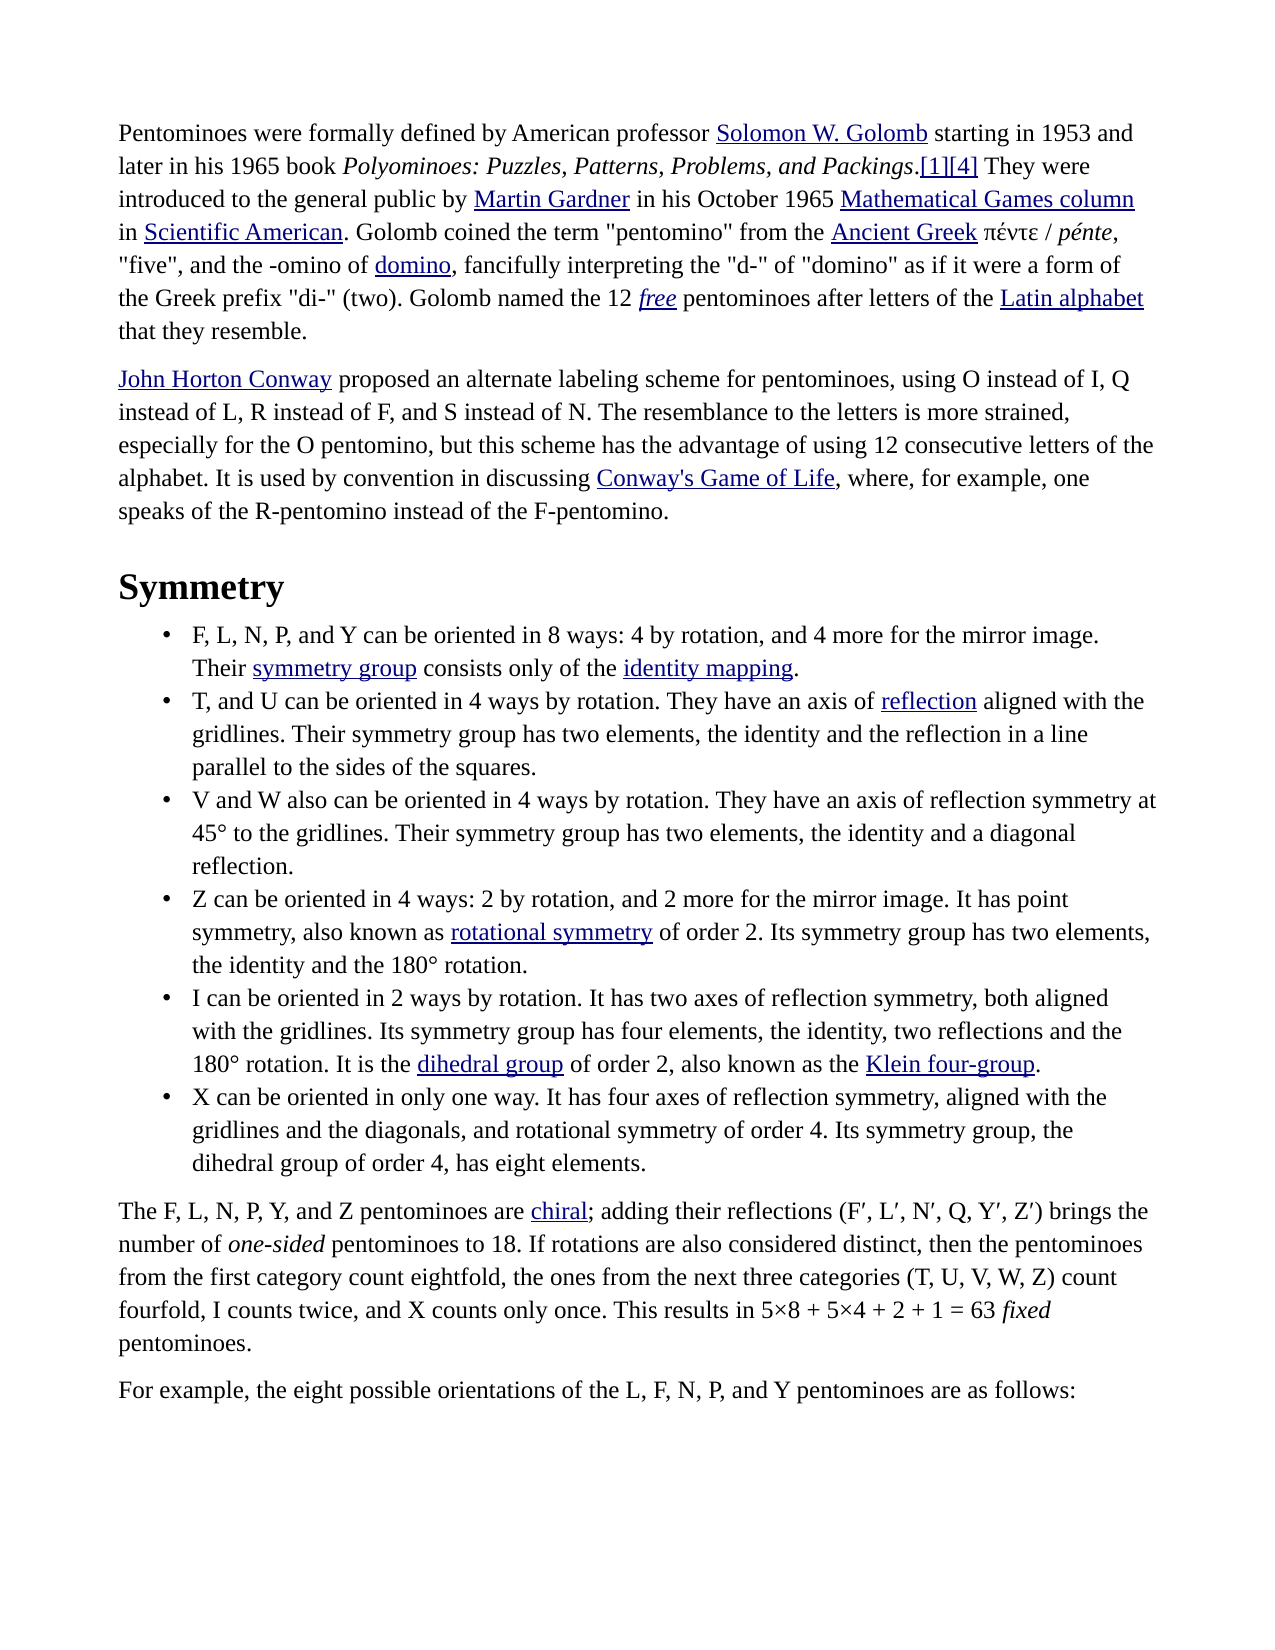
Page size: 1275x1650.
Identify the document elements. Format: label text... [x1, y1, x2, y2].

text For example, the eight possible orientations of the L, F, N, P, and Y pentominoes are as follows: [118, 1376, 1157, 1404]
list I can be oriented in 2 ways by rotation. It has two axes of reflection symmetry, both aligned with the gridlines. Its symmetry group has four elements, the identity, two reflections and the 180° rotation. It is the dihedral group of order 2, also known as the Klein four-group. [162, 983, 1157, 1078]
subtitle Symmetry [118, 564, 1157, 607]
list F, L, N, P, and Y can be oriented in 8 ways: 4 by rotation, and 4 more for the mirror image. Their symmetry group consists only of the identity mapping. [162, 620, 1157, 682]
list Z can be oriented in 4 ways: 2 by rotation, and 2 more for the mirror image. It has point symmetry, also known as rotational symmetry of order 2. Its symmetry group has two elements, the identity and the 180° rotation. [162, 884, 1157, 979]
text John Horton Conway proposed an alternate labeling scheme for pentominoes, using O instead of I, Q instead of L, R instead of F, and S instead of N. The resemblance to the letters is more strained, especially for the O pentomino, but this scheme has the advantage of using 12 consecutive letters of the alphabet. It is used by convention in discussing Conway's Game of Life, where, for example, one speaks of the R-pentomino instead of the F-pentomino. [118, 364, 1157, 525]
list T, and U can be oriented in 4 ways by rotation. They have an axis of reflection aligned with the gridlines. Their symmetry group has two elements, the identity and the reflection in a line parallel to the sides of the squares. [162, 686, 1157, 781]
text The F, L, N, P, Y, and Z pentominoes are chiral; adding their reflections (F′, L′, N′, Q, Y′, Z′) brings the number of one-sided pentominoes to 18. If rotations are also considered distinct, then the pentominoes from the first category count eightfold, the ones from the next three categories (T, U, V, W, Z) count fourfold, I counts twice, and X counts only once. This results in 5×8 + 5×4 + 2 + 1 = 63 fixed pentominoes. [118, 1196, 1157, 1357]
text Pentominoes were formally defined by American professor Solomon W. Golomb starting in 1953 and later in his 1965 book Polyominoes: Puzzles, Patterns, Problems, and Packings.[1][4] They were introduced to the general public by Martin Gardner in his October 1965 Mathematical Games column in Scientific American. Golomb coined the term "pentomino" from the Ancient Greek πέντε / pénte, "five", and the -omino of domino, fancifully interpreting the "d-" of "domino" as if it were a form of the Greek prefix "di-" (two). Golomb named the 12 free pentominoes after letters of the Latin alphabet that they resemble. [118, 118, 1157, 345]
list X can be oriented in only one way. It has four axes of reflection symmetry, aligned with the gridlines and the diagonals, and rotational symmetry of order 4. Its symmetry group, the dihedral group of order 4, has eight elements. [162, 1082, 1157, 1177]
list V and W also can be oriented in 4 ways by rotation. They have an axis of reflection symmetry at 45° to the gridlines. Their symmetry group has two elements, the identity and a diagonal reflection. [162, 785, 1157, 880]
